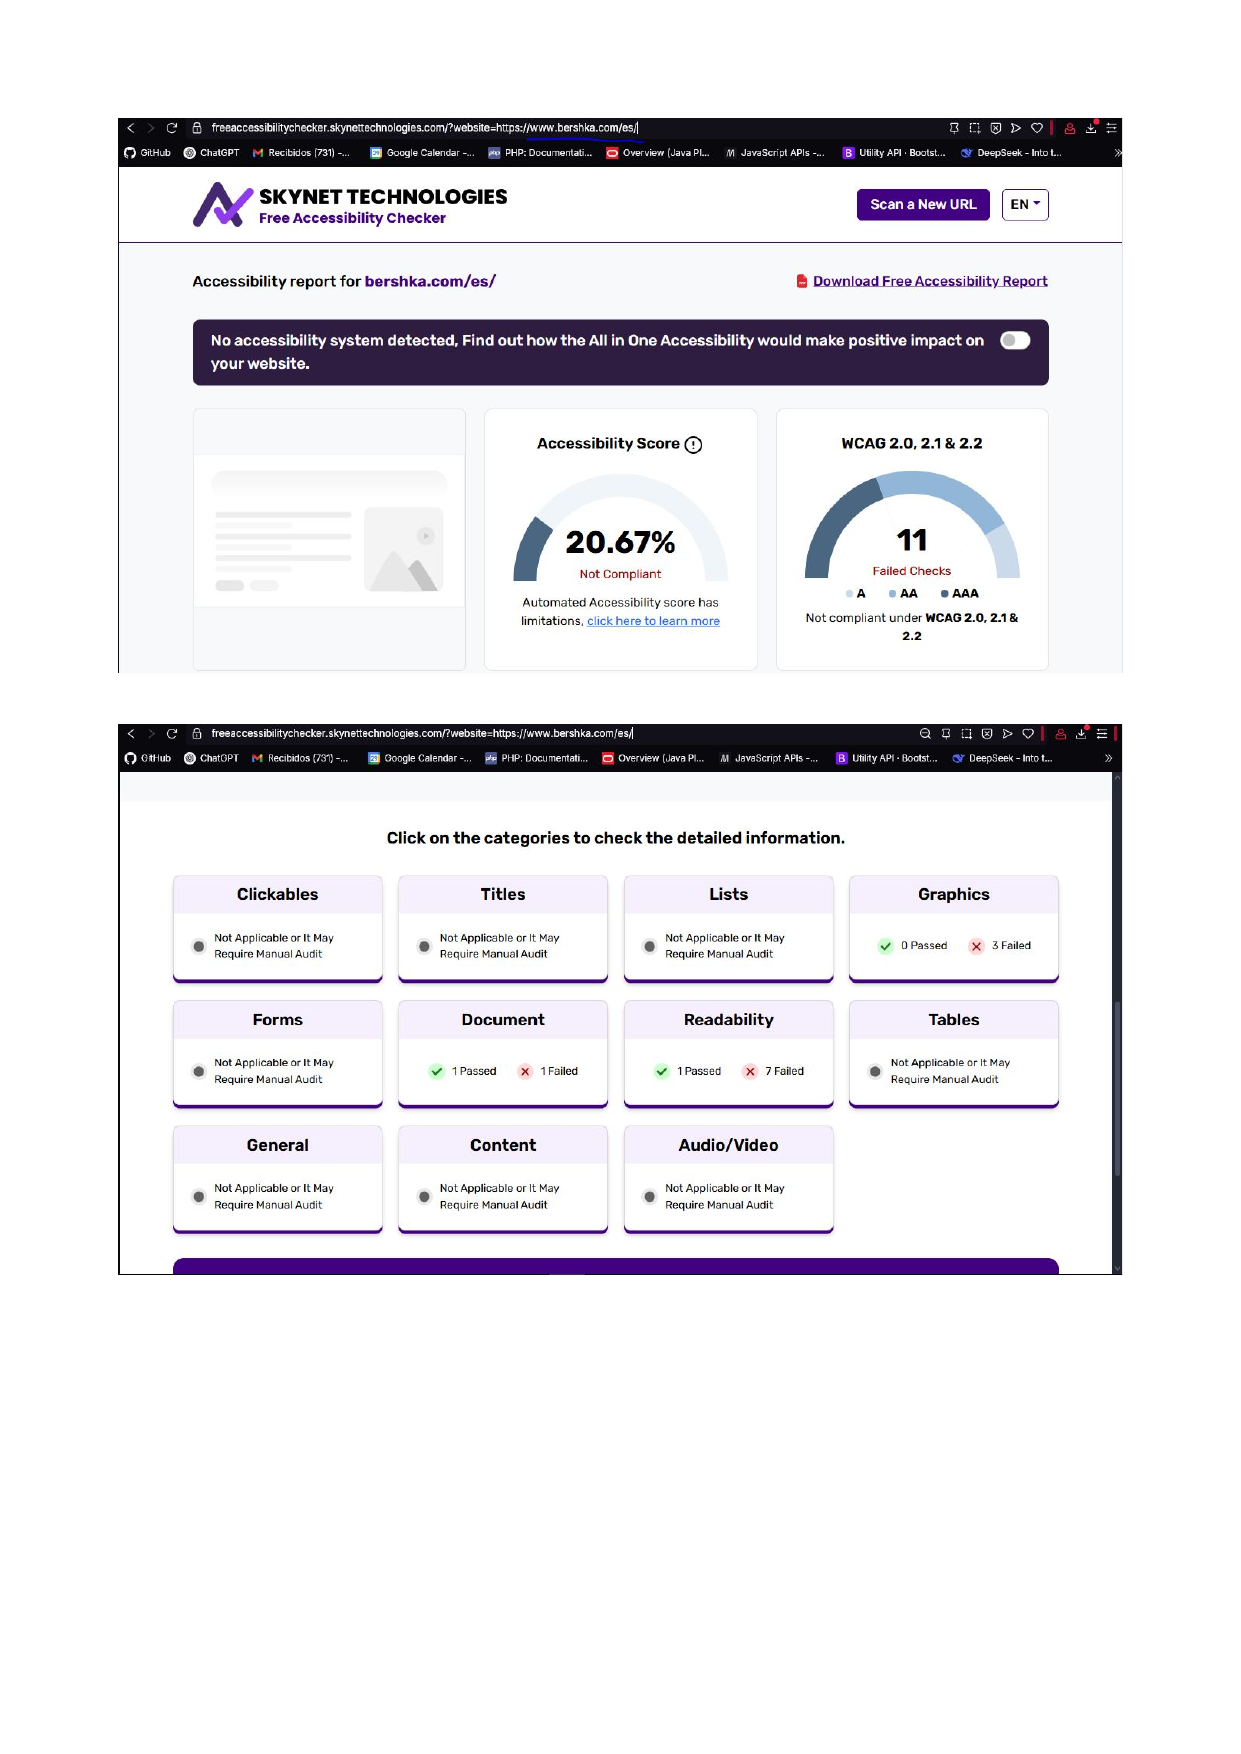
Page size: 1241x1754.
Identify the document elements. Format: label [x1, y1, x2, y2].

picture [118, 724, 1123, 1275]
picture [118, 118, 1123, 673]
